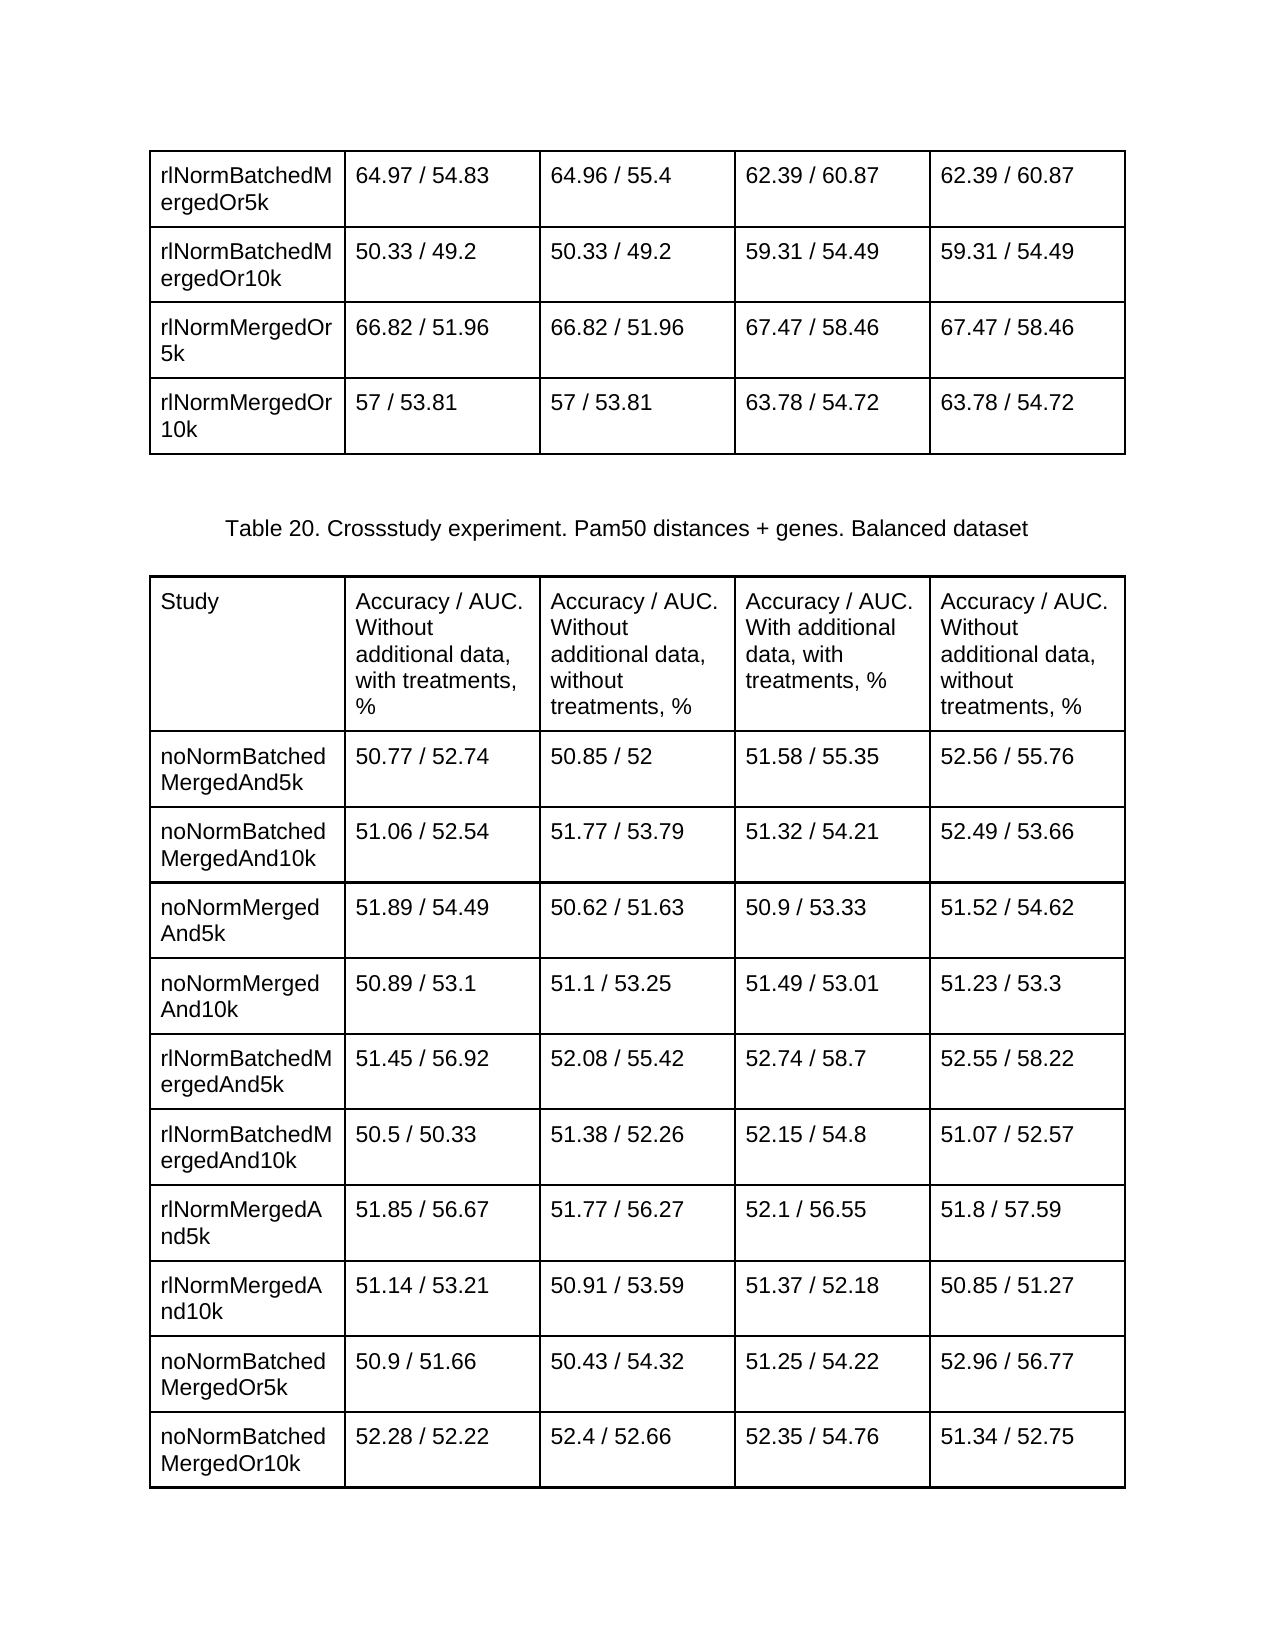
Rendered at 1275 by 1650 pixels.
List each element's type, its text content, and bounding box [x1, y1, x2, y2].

table_cell 50.33 / 49.2 [346, 228, 539, 301]
table_cell 50.9 / 51.66 [346, 1337, 539, 1411]
table_cell 52.55 / 58.22 [931, 1035, 1124, 1108]
table_cell noNormBatchedMergedOr5k [151, 1337, 344, 1411]
table_cell 51.52 / 54.62 [931, 884, 1124, 957]
table_cell 62.39 / 60.87 [931, 152, 1124, 226]
table_cell 50.91 / 53.59 [541, 1262, 734, 1335]
table_cell 51.58 / 55.35 [736, 732, 929, 806]
table_cell rlNormMergedOr10k [151, 379, 344, 452]
table_cell 52.56 / 55.76 [931, 732, 1124, 806]
table_cell 51.1 / 53.25 [541, 959, 734, 1033]
table_cell 67.47 / 58.46 [736, 303, 929, 377]
table_cell 52.1 / 56.55 [736, 1186, 929, 1259]
table_cell 51.25 / 54.22 [736, 1337, 929, 1411]
table_cell 51.34 / 52.75 [931, 1413, 1124, 1486]
table_cell 52.49 / 53.66 [931, 808, 1124, 881]
table_cell 50.43 / 54.32 [541, 1337, 734, 1411]
table_cell 52.74 / 58.7 [736, 1035, 929, 1108]
table_cell 52.4 / 52.66 [541, 1413, 734, 1486]
table_cell 50.89 / 53.1 [346, 959, 539, 1033]
table_cell 51.37 / 52.18 [736, 1262, 929, 1335]
table_cell rlNormMergedOr5k [151, 303, 344, 377]
table_cell 51.23 / 53.3 [931, 959, 1124, 1033]
table_cell 50.85 / 52 [541, 732, 734, 806]
table_cell 52.96 / 56.77 [931, 1337, 1124, 1411]
table_cell 50.62 / 51.63 [541, 884, 734, 957]
table_header Accuracy / AUC. Without additional data, without treatments, % [541, 578, 734, 730]
table_cell 59.31 / 54.49 [736, 228, 929, 301]
table_cell 52.28 / 52.22 [346, 1413, 539, 1486]
table_cell 63.78 / 54.72 [931, 379, 1124, 452]
table_cell 66.82 / 51.96 [541, 303, 734, 377]
table_cell 50.33 / 49.2 [541, 228, 734, 301]
table_cell 51.07 / 52.57 [931, 1110, 1124, 1184]
table_cell 59.31 / 54.49 [931, 228, 1124, 301]
table_cell 50.5 / 50.33 [346, 1110, 539, 1184]
table_cell noNormBatchedMergedOr10k [151, 1413, 344, 1486]
table_cell rlNormBatchedMergedAnd10k [151, 1110, 344, 1184]
table_cell 62.39 / 60.87 [736, 152, 929, 226]
table_cell 52.15 / 54.8 [736, 1110, 929, 1184]
table_cell 57 / 53.81 [541, 379, 734, 452]
table_cell 57 / 53.81 [346, 379, 539, 452]
table_cell noNormBatchedMergedAnd10k [151, 808, 344, 881]
table_header Accuracy / AUC. Without additional data, without treatments, % [931, 578, 1124, 730]
table_cell 50.9 / 53.33 [736, 884, 929, 957]
table_cell 66.82 / 51.96 [346, 303, 539, 377]
table_cell 51.06 / 52.54 [346, 808, 539, 881]
table_header Accuracy / AUC. Without additional data, with treatments, % [346, 578, 539, 730]
table_cell 51.8 / 57.59 [931, 1186, 1124, 1259]
table_cell rlNormMergedAnd5k [151, 1186, 344, 1259]
table_cell 51.49 / 53.01 [736, 959, 929, 1033]
text Table 20. Crossstudy experiment. Pam50 distances + genes. Balanced dataset [150, 515, 1125, 541]
table_cell 52.35 / 54.76 [736, 1413, 929, 1486]
table_cell rlNormBatchedMergedOr10k [151, 228, 344, 301]
table_cell 51.77 / 56.27 [541, 1186, 734, 1259]
table_cell 51.38 / 52.26 [541, 1110, 734, 1184]
table_cell 51.89 / 54.49 [346, 884, 539, 957]
table_cell 63.78 / 54.72 [736, 379, 929, 452]
table_cell noNormBatchedMergedAnd5k [151, 732, 344, 806]
table_cell 51.14 / 53.21 [346, 1262, 539, 1335]
table_cell 52.08 / 55.42 [541, 1035, 734, 1108]
table_cell rlNormMergedAnd10k [151, 1262, 344, 1335]
table_cell 50.77 / 52.74 [346, 732, 539, 806]
table_cell 64.96 / 55.4 [541, 152, 734, 226]
table_cell 51.85 / 56.67 [346, 1186, 539, 1259]
table_cell 64.97 / 54.83 [346, 152, 539, 226]
table_cell rlNormBatchedMergedOr5k [151, 152, 344, 226]
table_cell 51.77 / 53.79 [541, 808, 734, 881]
table_header Study [151, 578, 344, 730]
table_cell noNormMergedAnd5k [151, 884, 344, 957]
table_header Accuracy / AUC. With additional data, with treatments, % [736, 578, 929, 730]
table_cell 50.85 / 51.27 [931, 1262, 1124, 1335]
table_cell 51.45 / 56.92 [346, 1035, 539, 1108]
table_cell noNormMergedAnd10k [151, 959, 344, 1033]
table_cell 67.47 / 58.46 [931, 303, 1124, 377]
table_cell rlNormBatchedMergedAnd5k [151, 1035, 344, 1108]
table_cell 51.32 / 54.21 [736, 808, 929, 881]
